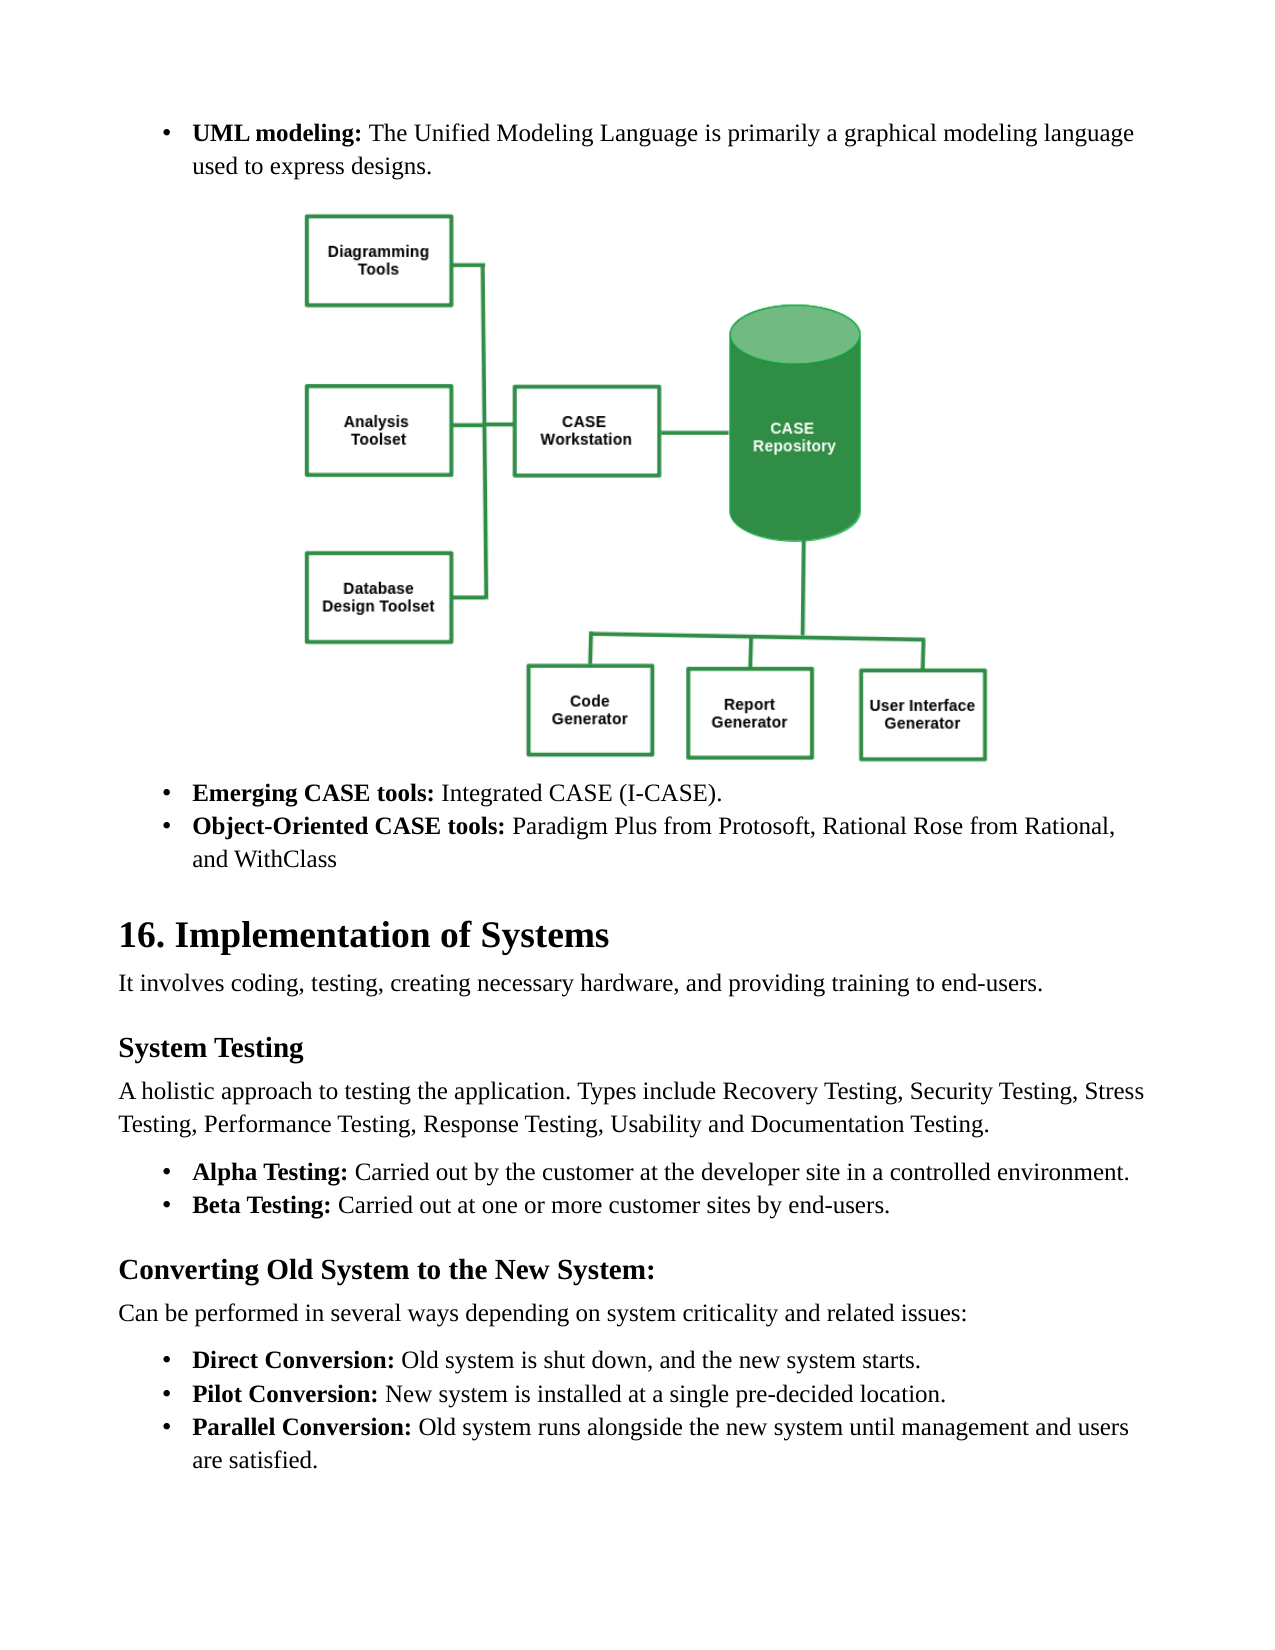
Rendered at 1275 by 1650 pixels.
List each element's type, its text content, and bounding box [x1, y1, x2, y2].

subtitle 16. Implementation of Systems [118, 912, 1157, 955]
list Parallel Conversion: Old system runs alongside the new system until management and users are satisfied. [162, 1412, 1157, 1473]
list Alpha Testing: Carried out by the customer at the developer site in a controlled environment. [162, 1157, 1157, 1186]
list Emerging CASE tools: Integrated CASE (I-CASE). [162, 184, 1157, 807]
text A holistic approach to testing the application. Types include Recovery Testing, Security Testing, Stress Testing, Performance Testing, Response Testing, Usability and Documentation Testing. [118, 1076, 1157, 1138]
subtitle Converting Old System to the New System: [118, 1252, 1157, 1286]
picture [254, 183, 1021, 774]
text It involves coding, testing, creating necessary hardware, and providing training to end-users. [118, 968, 1157, 997]
subtitle System Testing [118, 1030, 1157, 1064]
list Direct Conversion: Old system is shut down, and the new system starts. [162, 1346, 1157, 1374]
list Beta Testing: Carried out at one or more customer sites by end-users. [162, 1190, 1157, 1218]
list UML modeling: The Unified Modeling Language is primarily a graphical modeling language used to express designs. [162, 118, 1157, 180]
text Can be performed in several ways depending on system criticality and related issues: [118, 1298, 1157, 1327]
list Object-Oriented CASE tools: Paradigm Plus from Protosoft, Rational Rose from Rational, and WithClass [162, 811, 1157, 873]
list Pilot Conversion: New system is installed at a single pre-decided location. [162, 1379, 1157, 1407]
